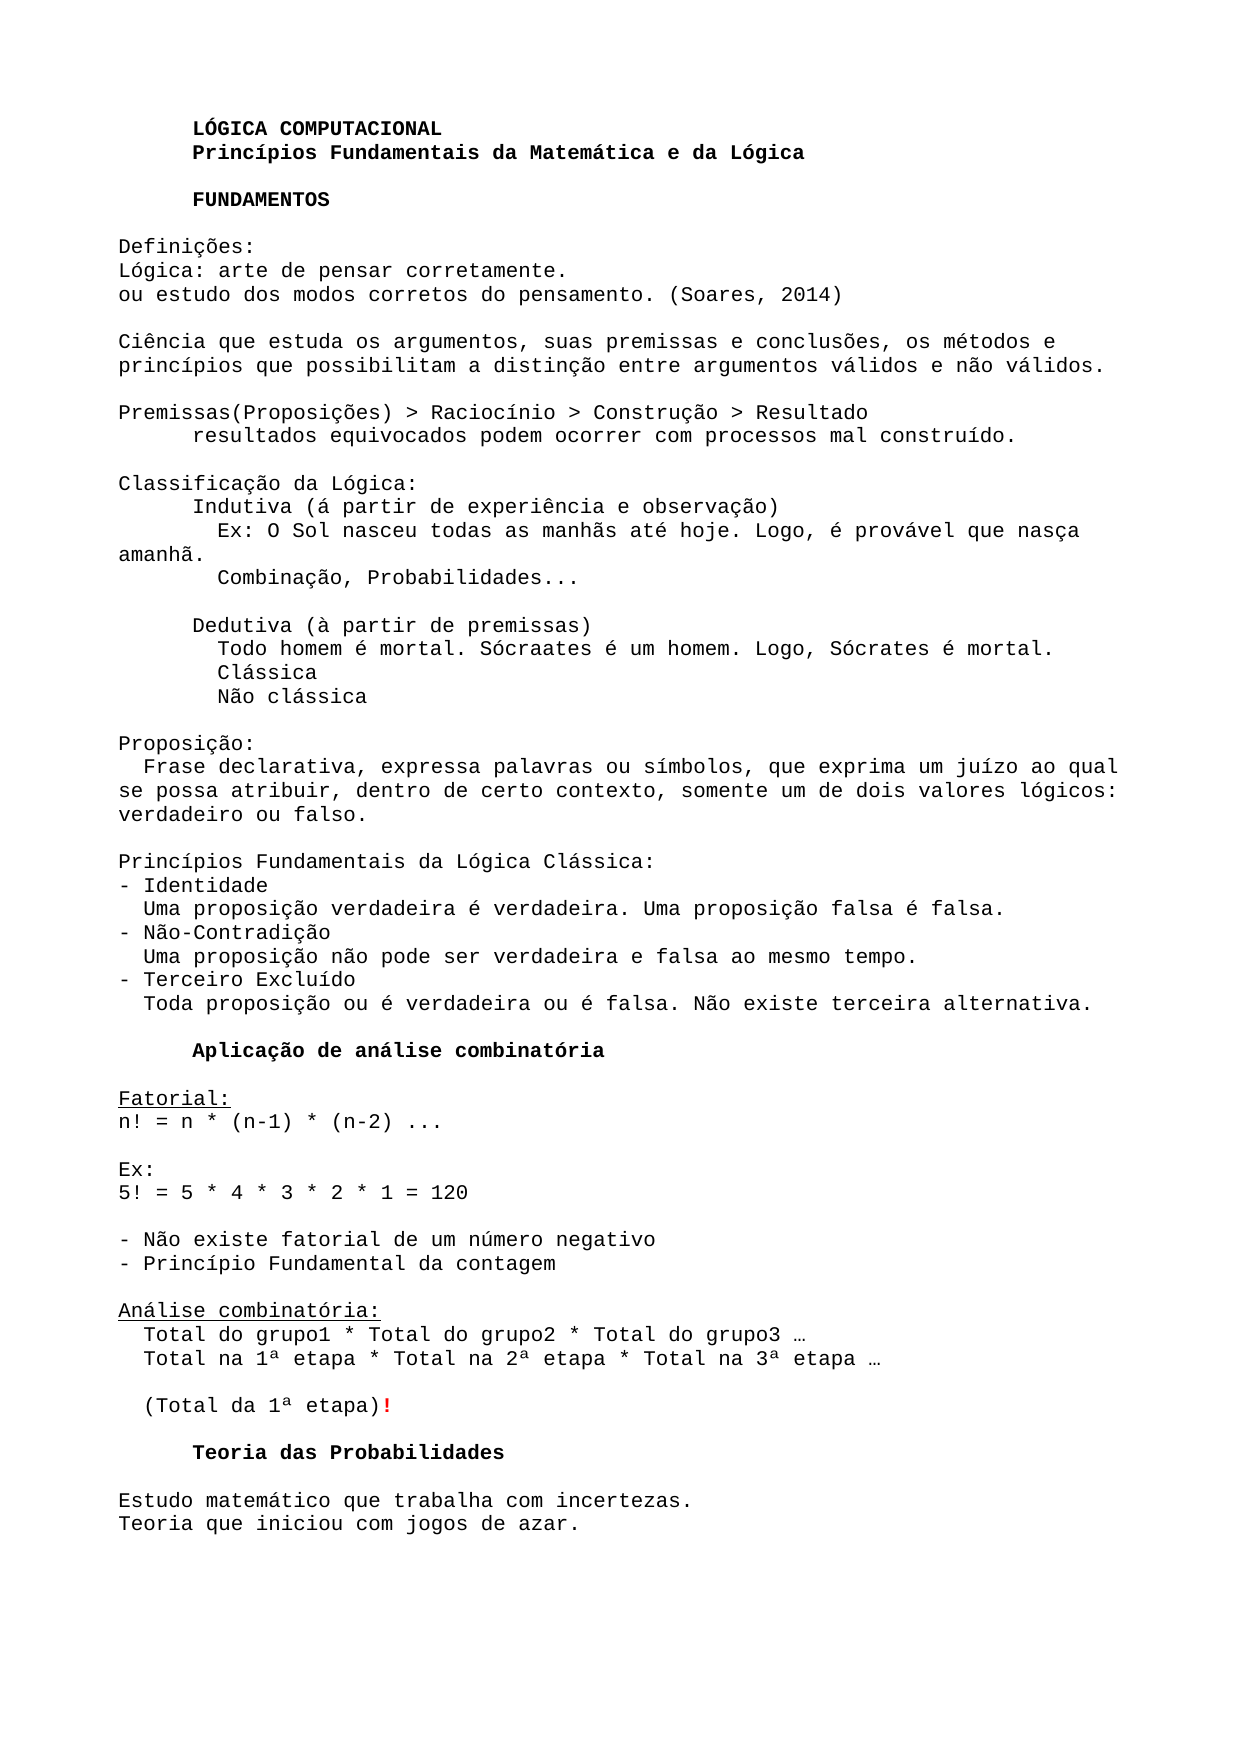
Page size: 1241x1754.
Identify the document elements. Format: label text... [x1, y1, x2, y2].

text Definições: [118, 236, 1122, 260]
text Todo homem é mortal. Sócraates é um homem. Logo, Sócrates é mortal. [118, 638, 1122, 662]
text - Identidade [118, 875, 1122, 898]
text Estudo matemático que trabalha com incertezas. [118, 1489, 1122, 1513]
text ou estudo dos modos corretos do pensamento. (Soares, 2014) [118, 284, 1122, 307]
text Aplicação de análise combinatória [118, 1040, 1122, 1064]
text n! = n * (n-1) * (n-2) ... [118, 1111, 1122, 1135]
text - Terceiro Excluído [118, 969, 1122, 993]
text Toda proposição ou é verdadeira ou é falsa. Não existe terceira alternativa. [118, 993, 1122, 1017]
text Princípios Fundamentais da Matemática e da Lógica [118, 142, 1122, 165]
text Ciência que estuda os argumentos, suas premissas e conclusões, os métodos e princípios que possibilitam a distinção entre argumentos válidos e não válidos. [118, 331, 1122, 378]
text Ex: O Sol nasceu todas as manhãs até hoje. Logo, é provável que nasça amanhã. [118, 520, 1122, 567]
text Teoria das Probabilidades [118, 1442, 1122, 1466]
text Fatorial: [118, 1088, 1122, 1111]
text (Total da 1ª etapa)! [118, 1395, 1122, 1419]
text Total na 1ª etapa * Total na 2ª etapa * Total na 3ª etapa … [118, 1348, 1122, 1371]
text - Não-Contradição [118, 922, 1122, 946]
text Teoria que iniciou com jogos de azar. [118, 1513, 1122, 1537]
text - Princípio Fundamental da contagem [118, 1253, 1122, 1277]
text 5! = 5 * 4 * 3 * 2 * 1 = 120 [118, 1182, 1122, 1206]
text Classificação da Lógica: [118, 473, 1122, 496]
text resultados equivocados podem ocorrer com processos mal construído. [118, 426, 1122, 449]
text Combinação, Probabilidades... [118, 567, 1122, 591]
text - Não existe fatorial de um número negativo [118, 1229, 1122, 1253]
text Proposição: [118, 733, 1122, 757]
text Uma proposição verdadeira é verdadeira. Uma proposição falsa é falsa. [118, 898, 1122, 922]
text Princípios Fundamentais da Lógica Clássica: [118, 851, 1122, 875]
text Clássica [118, 662, 1122, 686]
text Indutiva (á partir de experiência e observação) [118, 496, 1122, 520]
text Lógica: arte de pensar corretamente. [118, 260, 1122, 284]
text FUNDAMENTOS [118, 189, 1122, 213]
text Premissas(Proposições) > Raciocínio > Construção > Resultado [118, 402, 1122, 426]
text Dedutiva (à partir de premissas) [118, 615, 1122, 638]
text Não clássica [118, 686, 1122, 709]
text Uma proposição não pode ser verdadeira e falsa ao mesmo tempo. [118, 946, 1122, 969]
text Ex: [118, 1158, 1122, 1182]
text Análise combinatória: [118, 1300, 1122, 1324]
text Total do grupo1 * Total do grupo2 * Total do grupo3 … [118, 1324, 1122, 1348]
text LÓGICA COMPUTACIONAL [118, 118, 1122, 142]
text Frase declarativa, expressa palavras ou símbolos, que exprima um juízo ao qual se possa atribuir, dentro de certo contexto, somente um de dois valores lógicos: verdadeiro ou falso. [118, 757, 1122, 827]
